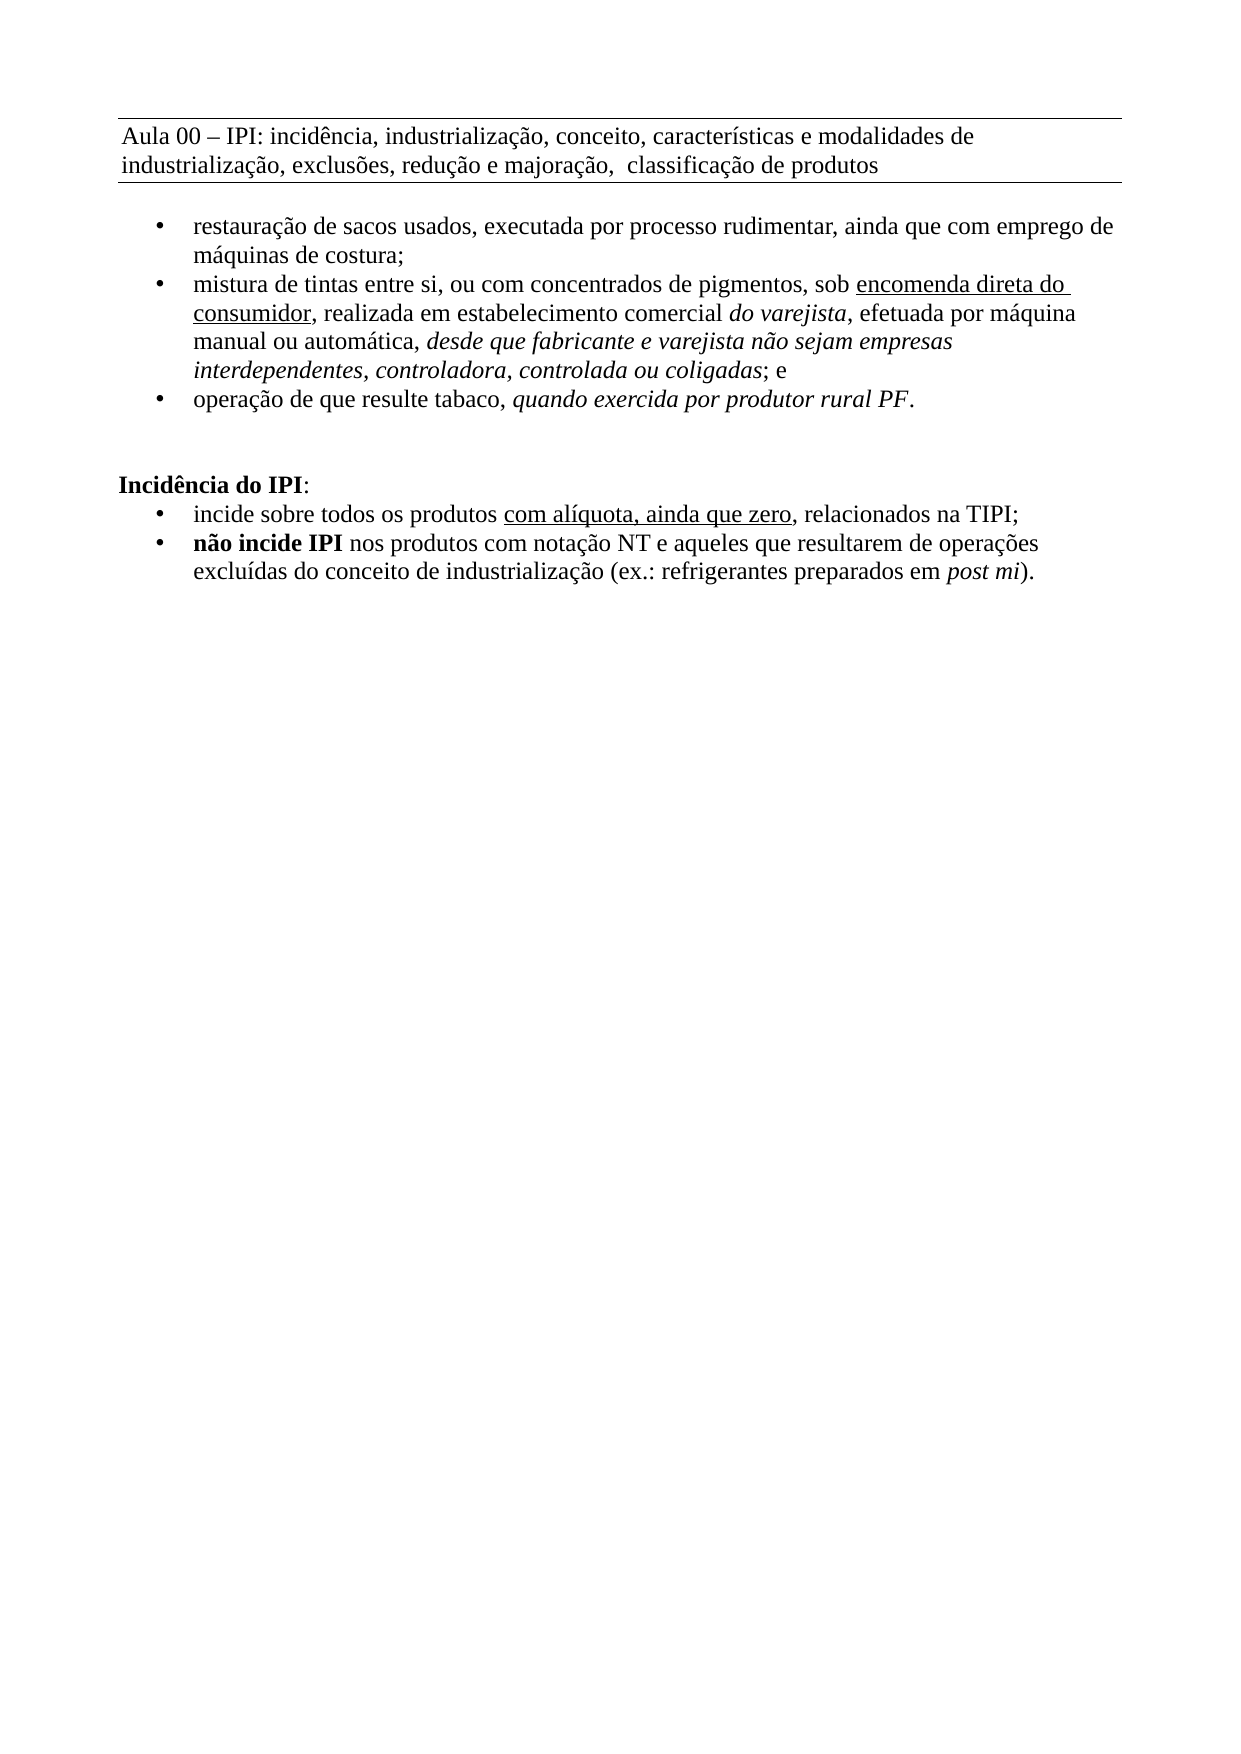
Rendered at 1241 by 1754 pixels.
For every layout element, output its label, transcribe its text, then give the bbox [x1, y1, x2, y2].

text Incidência do IPI: [118, 470, 1122, 499]
list incide sobre todos os produtos com alíquota, ainda que zero, relacionados na TIPI; [156, 499, 1122, 528]
list restauração de sacos usados, executada por processo rudimentar, ainda que com emprego de máquinas de costura; [156, 211, 1122, 269]
list mistura de tintas entre si, ou com concentrados de pigmentos, sob encomenda direta do consumidor, realizada em estabelecimento comercial do varejista, efetuada por máquina manual ou automática, desde que fabricante e varejista não sejam empresas interdependentes, controladora, controlada ou coligadas; e [156, 269, 1122, 384]
list não incide IPI nos produtos com notação NT e aqueles que resultarem de operações excluídas do conceito de industrialização (ex.: refrigerantes preparados em post mi). [156, 528, 1122, 585]
list operação de que resulte tabaco, quando exercida por produtor rural PF. [156, 384, 1122, 413]
